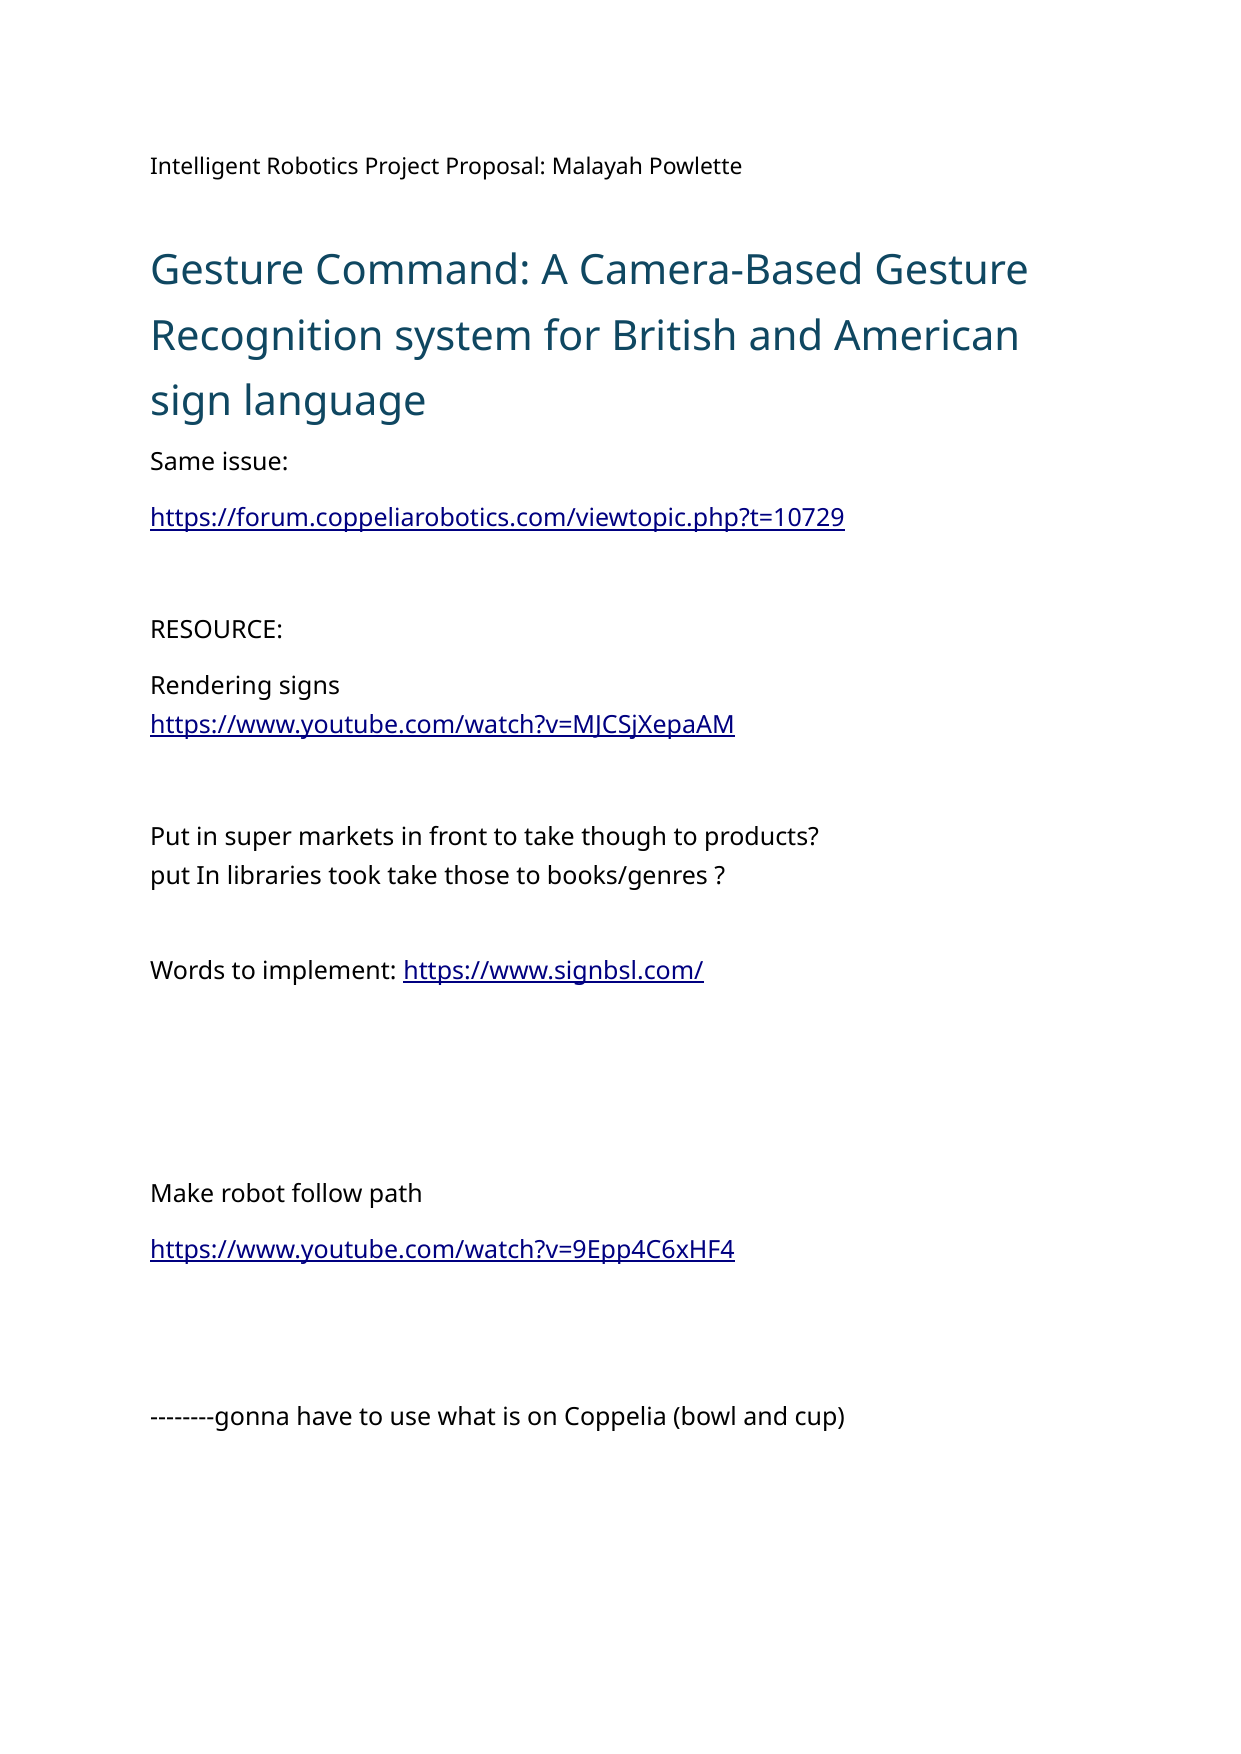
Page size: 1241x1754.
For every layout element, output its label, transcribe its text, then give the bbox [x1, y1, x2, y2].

text RESOURCE: [150, 612, 1090, 646]
text Intelligent Robotics Project Proposal: Malayah Powlette [150, 150, 1090, 181]
text Words to implement: https://www.signbsl.com/ [150, 952, 1090, 986]
text https://www.youtube.com/watch?v=9Epp4C6xHF4 [150, 1232, 1090, 1266]
text Make robot follow path [150, 1176, 1090, 1210]
text --------gonna have to use what is on Coppelia (bowl and cup) [150, 1399, 1090, 1433]
text Rendering signs https://www.youtube.com/watch?v=MJCSjXepaAM [150, 667, 1090, 741]
text https://forum.coppeliarobotics.com/viewtopic.php?t=10729 [150, 500, 1090, 534]
text Put in super markets in front to take though to products? put In libraries took take those to books/genres ? [150, 818, 1090, 931]
text Same issue: [150, 444, 1090, 478]
subtitle Gesture Command: A Camera-Based Gesture Recognition system for British and American sign language [150, 240, 1090, 427]
